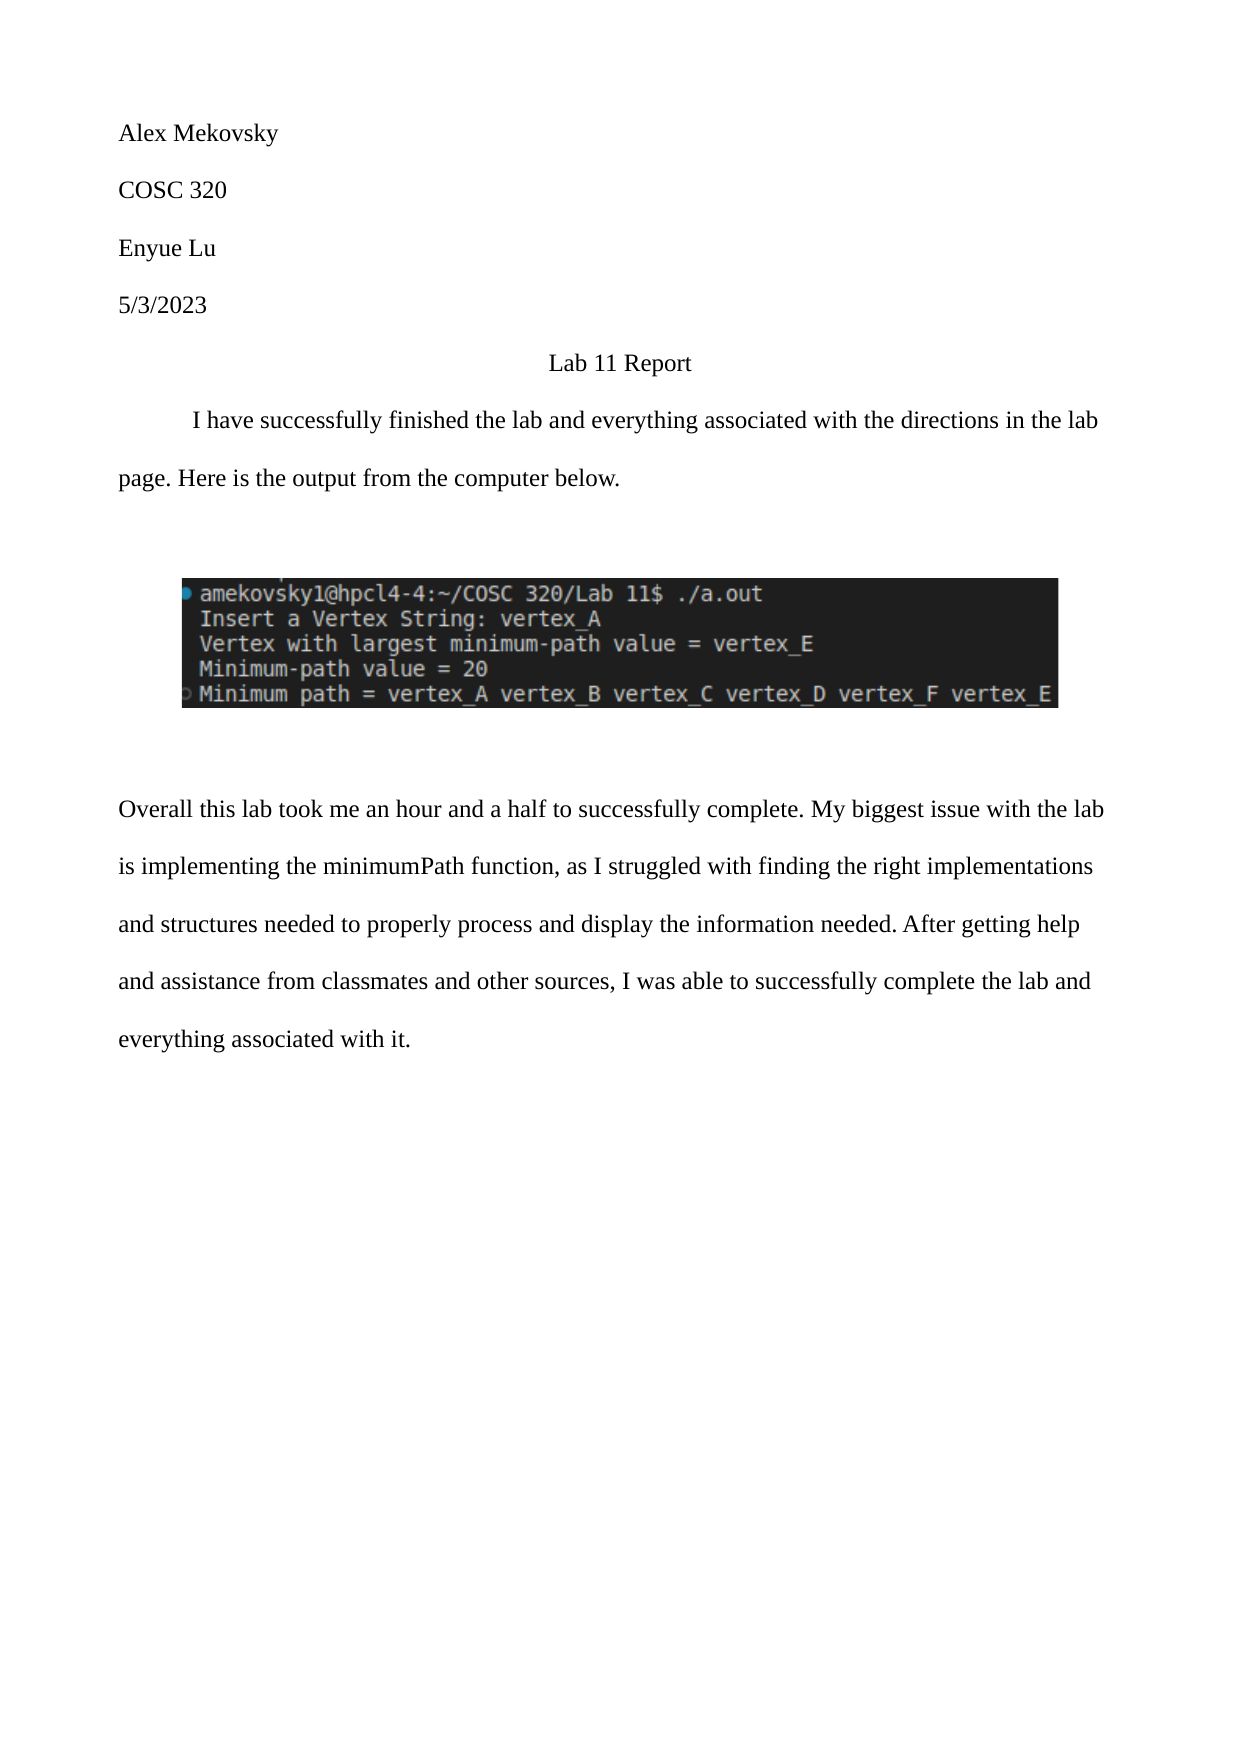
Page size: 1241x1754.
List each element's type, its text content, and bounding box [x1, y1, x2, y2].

text I have successfully finished the lab and everything associated with the directions in the lab page. Here is the output from the computer below. [118, 406, 1122, 492]
text Lab 11 Report [118, 348, 1122, 377]
text COSC 320 [118, 176, 1122, 204]
text 5/3/2023 [118, 291, 1122, 319]
text Overall this lab took me an hour and a half to successfully complete. My biggest issue with the lab is implementing the minimumPath function, as I struggled with finding the right implementations and structures needed to properly process and display the information needed. After getting help and assistance from classmates and other sources, I was able to successfully complete the lab and everything associated with it. [118, 794, 1122, 1053]
text Enyue Lu [118, 233, 1122, 262]
text Alex Mekovsky [118, 118, 1122, 147]
picture [181, 578, 1059, 708]
